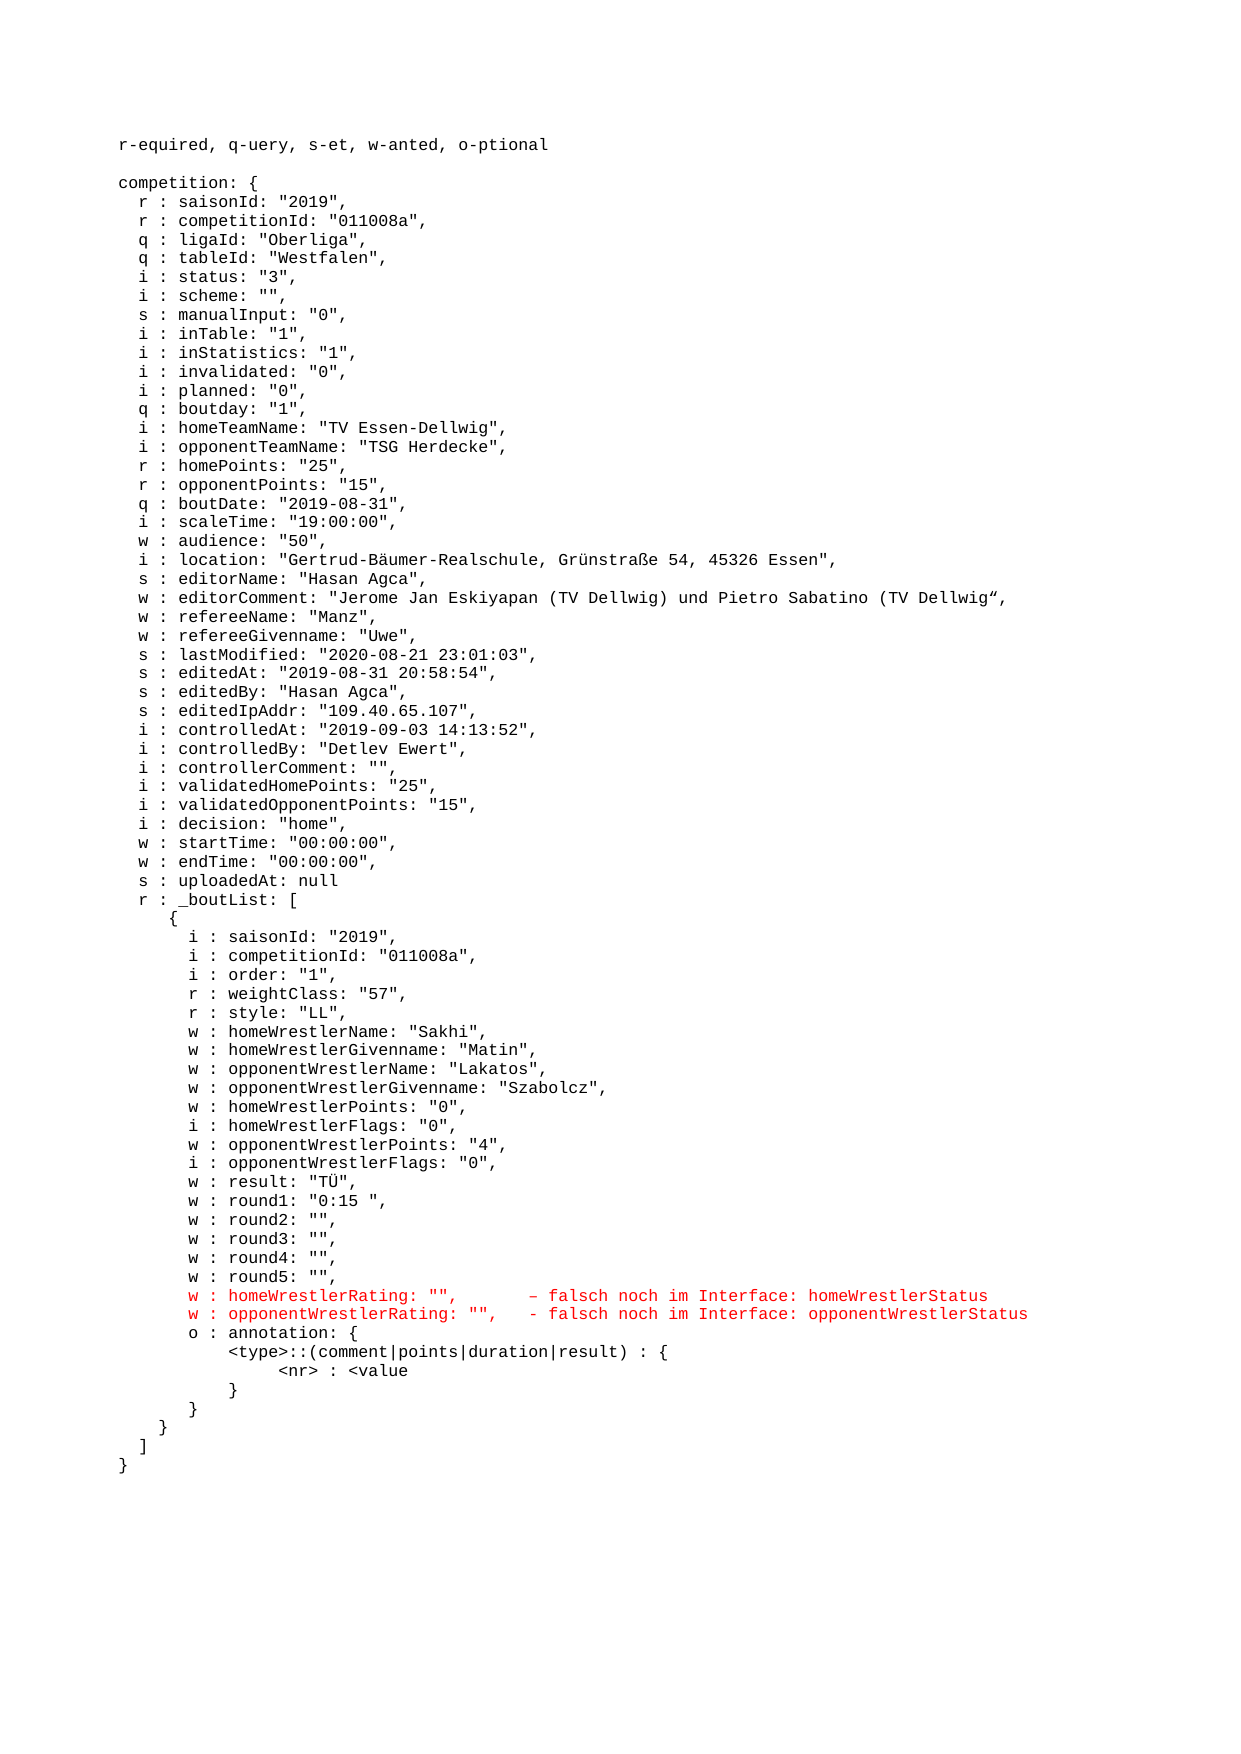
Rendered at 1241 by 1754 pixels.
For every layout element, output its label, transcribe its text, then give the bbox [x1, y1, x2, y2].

text w : round3: "", [118, 1231, 1122, 1249]
text r-equired, q-uery, s-et, w-anted, o-ptional [118, 137, 1122, 156]
text w : startTime: "00:00:00", [118, 834, 1122, 853]
text s : editedBy: "Hasan Agca", [118, 684, 1122, 703]
text w : round4: "", [118, 1249, 1122, 1268]
text i : validatedOpponentPoints: "15", [118, 797, 1122, 816]
text q : tableId: "Westfalen", [118, 250, 1122, 269]
text r : homePoints: "25", [118, 457, 1122, 476]
text } [118, 1400, 1122, 1419]
text i : scaleTime: "19:00:00", [118, 514, 1122, 533]
text i : saisonId: "2019", [118, 929, 1122, 948]
text s : editedIpAddr: "109.40.65.107", [118, 703, 1122, 721]
text i : controllerComment: "", [118, 759, 1122, 778]
text w : round2: "", [118, 1212, 1122, 1231]
text r : weightClass: "57", [118, 985, 1122, 1004]
text w : homeWrestlerPoints: "0", [118, 1098, 1122, 1117]
text i : controlledBy: "Detlev Ewert", [118, 740, 1122, 759]
text q : boutDate: "2019-08-31", [118, 495, 1122, 514]
text w : refereeGivenname: "Uwe", [118, 627, 1122, 646]
text ] [118, 1438, 1122, 1457]
text i : status: "3", [118, 269, 1122, 288]
text i : inTable: "1", [118, 326, 1122, 344]
text w : opponentWrestlerGivenname: "Szabolcz", [118, 1080, 1122, 1098]
text r : competitionId: "011008a", [118, 212, 1122, 231]
text s : editorName: "Hasan Agca", [118, 571, 1122, 589]
text i : order: "1", [118, 967, 1122, 985]
text { [118, 910, 1122, 929]
text competition: { [118, 175, 1122, 193]
text i : scheme: "", [118, 288, 1122, 307]
text i : homeTeamName: "TV Essen-Dellwig", [118, 420, 1122, 439]
text i : inStatistics: "1", [118, 344, 1122, 363]
text w : result: "TÜ", [118, 1174, 1122, 1193]
text <nr> : <value [118, 1362, 1122, 1381]
text i : validatedHomePoints: "25", [118, 778, 1122, 797]
text w : refereeName: "Manz", [118, 608, 1122, 627]
text i : opponentWrestlerFlags: "0", [118, 1155, 1122, 1174]
text i : opponentTeamName: "TSG Herdecke", [118, 439, 1122, 457]
text i : decision: "home", [118, 816, 1122, 834]
text w : homeWrestlerGivenname: "Matin", [118, 1042, 1122, 1061]
text } [118, 1419, 1122, 1438]
text w : opponentWrestlerRating: "", - falsch noch im Interface: opponentWrestlerStatus [118, 1306, 1122, 1325]
text w : homeWrestlerName: "Sakhi", [118, 1023, 1122, 1042]
text w : round1: "0:15 ", [118, 1193, 1122, 1212]
text i : planned: "0", [118, 382, 1122, 401]
text w : audience: "50", [118, 533, 1122, 552]
text r : saisonId: "2019", [118, 193, 1122, 212]
text w : opponentWrestlerName: "Lakatos", [118, 1061, 1122, 1080]
text w : editorComment: "Jerome Jan Eskiyapan (TV Dellwig) und Pietro Sabatino (TV Dellwig“, [118, 589, 1122, 608]
text i : controlledAt: "2019-09-03 14:13:52", [118, 721, 1122, 740]
text s : uploadedAt: null [118, 872, 1122, 891]
text i : invalidated: "0", [118, 363, 1122, 382]
text w : round5: "", [118, 1268, 1122, 1287]
text i : location: "Gertrud-Bäumer-Realschule, Grünstraße 54, 45326 Essen", [118, 552, 1122, 571]
text o : annotation: { [118, 1325, 1122, 1344]
text r : _boutList: [ [118, 891, 1122, 910]
text s : lastModified: "2020-08-21 23:01:03", [118, 646, 1122, 665]
text q : boutday: "1", [118, 401, 1122, 420]
text w : endTime: "00:00:00", [118, 853, 1122, 872]
text i : homeWrestlerFlags: "0", [118, 1117, 1122, 1136]
text s : manualInput: "0", [118, 307, 1122, 326]
text w : homeWrestlerRating: "", – falsch noch im Interface: homeWrestlerStatus [118, 1287, 1122, 1306]
text s : editedAt: "2019-08-31 20:58:54", [118, 665, 1122, 684]
text } [118, 1381, 1122, 1400]
text r : style: "LL", [118, 1004, 1122, 1023]
text } [118, 1457, 1122, 1476]
text i : competitionId: "011008a", [118, 948, 1122, 967]
text r : opponentPoints: "15", [118, 476, 1122, 495]
text <type>::(comment|points|duration|result) : { [118, 1344, 1122, 1362]
text w : opponentWrestlerPoints: "4", [118, 1136, 1122, 1155]
text q : ligaId: "Oberliga", [118, 231, 1122, 250]
